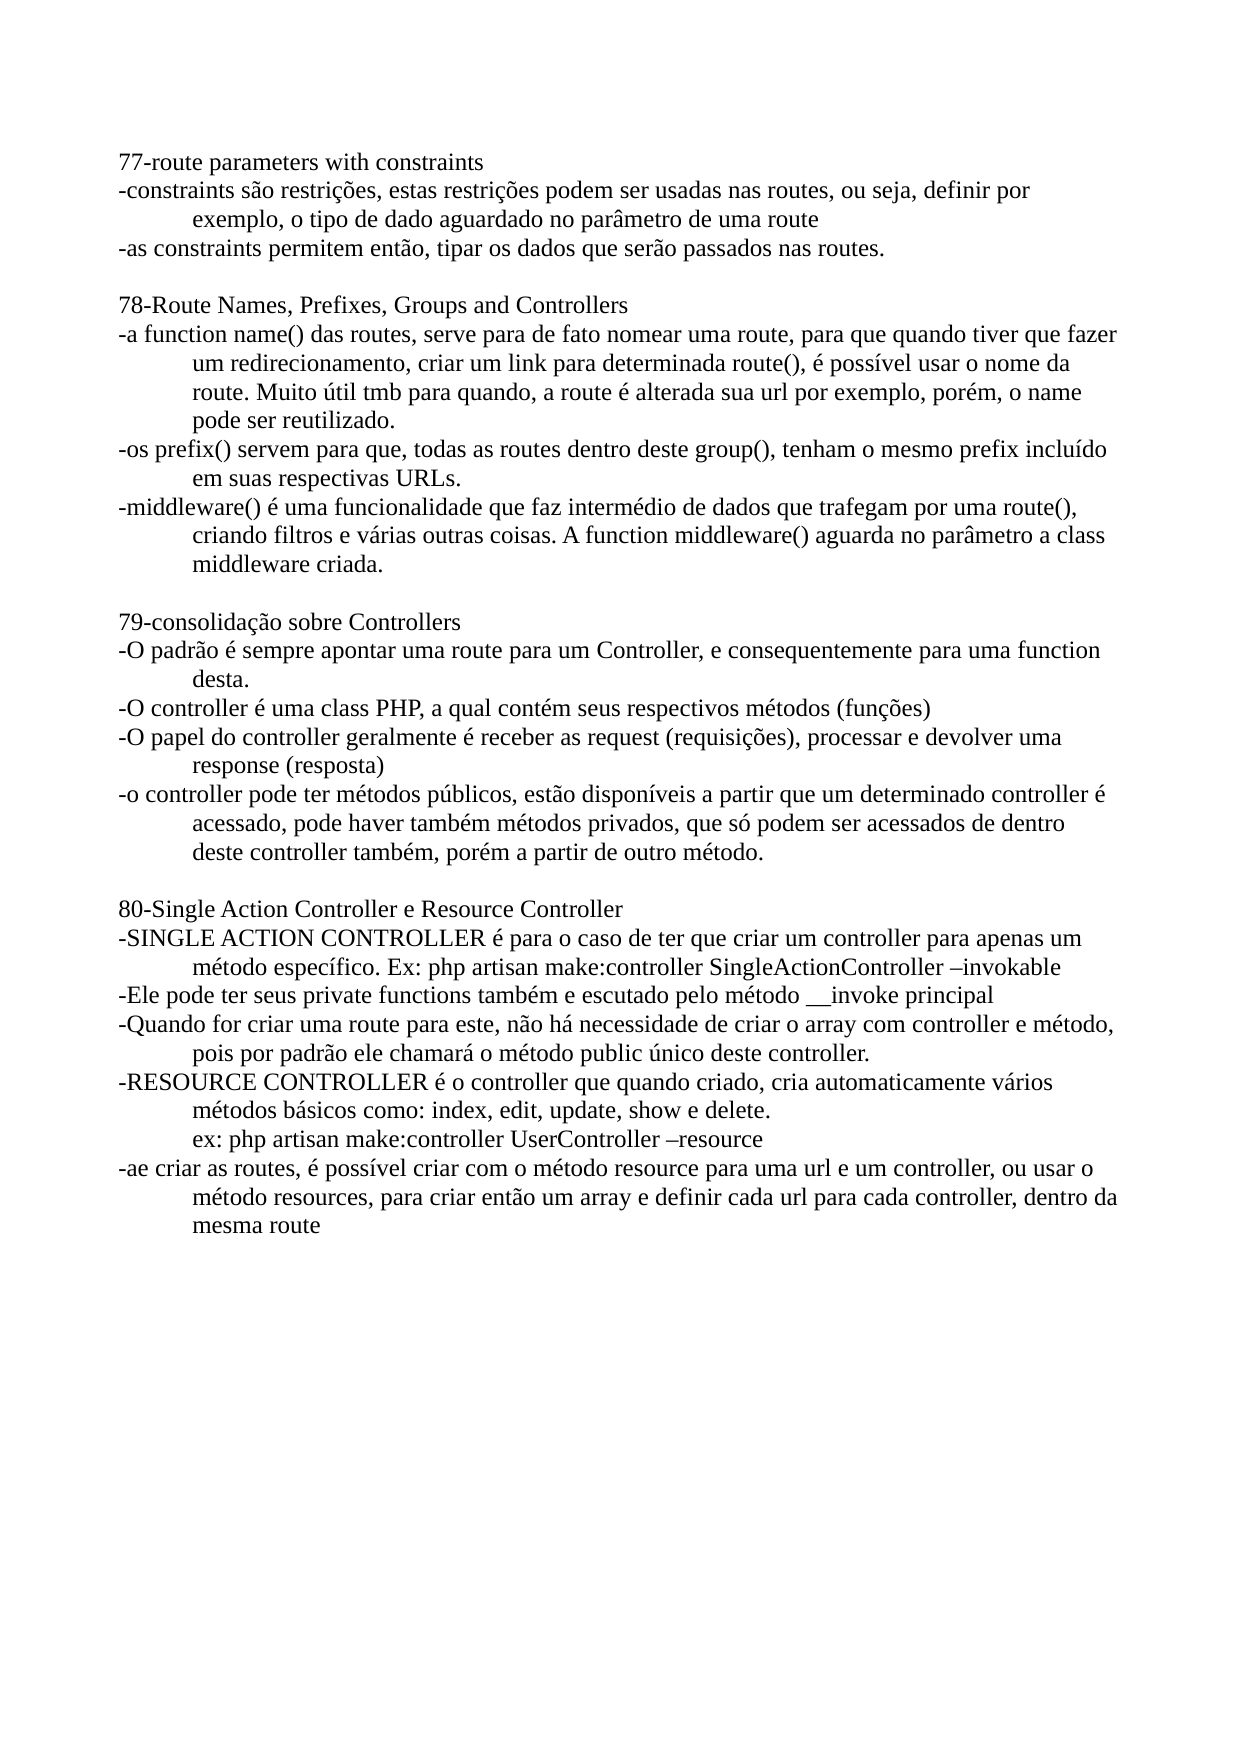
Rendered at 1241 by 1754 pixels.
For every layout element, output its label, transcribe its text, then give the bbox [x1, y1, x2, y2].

text -Ele pode ter seus private functions também e escutado pelo método __invoke principal [118, 981, 1122, 1009]
text 80-Single Action Controller e Resource Controller [118, 894, 1122, 923]
text -O controller é uma class PHP, a qual contém seus respectivos métodos (funções) [118, 693, 1122, 722]
text -RESOURCE CONTROLLER é o controller que quando criado, cria automaticamente vários métodos básicos como: index, edit, update, show e delete. [118, 1067, 1122, 1124]
text -o controller pode ter métodos públicos, estão disponíveis a partir que um determinado controller é acessado, pode haver também métodos privados, que só podem ser acessados de dentro deste controller também, porém a partir de outro método. [118, 779, 1122, 866]
text 79-consolidação sobre Controllers [118, 607, 1122, 636]
text -constraints são restrições, estas restrições podem ser usadas nas routes, ou seja, definir por exemplo, o tipo de dado aguardado no parâmetro de uma route [118, 176, 1122, 233]
text -O papel do controller geralmente é receber as request (requisições), processar e devolver uma response (resposta) [118, 722, 1122, 779]
text -os prefix() servem para que, todas as routes dentro deste group(), tenham o mesmo prefix incluído em suas respectivas URLs. [118, 434, 1122, 492]
text -middleware() é uma funcionalidade que faz intermédio de dados que trafegam por uma route(), criando filtros e várias outras coisas. A function middleware() aguarda no parâmetro a class middleware criada. [118, 492, 1122, 578]
text -O padrão é sempre apontar uma route para um Controller, e consequentemente para uma function desta. [118, 636, 1122, 693]
text -Quando for criar uma route para este, não há necessidade de criar o array com controller e método, pois por padrão ele chamará o método public único deste controller. [118, 1009, 1122, 1067]
text 77-route parameters with constraints [118, 147, 1122, 176]
text ex: php artisan make:controller UserController –resource [118, 1124, 1122, 1153]
text -a function name() das routes, serve para de fato nomear uma route, para que quando tiver que fazer um redirecionamento, criar um link para determinada route(), é possível usar o nome da route. Muito útil tmb para quando, a route é alterada sua url por exemplo, porém, o name pode ser reutilizado. [118, 319, 1122, 434]
text -ae criar as routes, é possível criar com o método resource para uma url e um controller, ou usar o método resources, para criar então um array e definir cada url para cada controller, dentro da mesma route [118, 1153, 1122, 1239]
text -as constraints permitem então, tipar os dados que serão passados nas routes. [118, 233, 1122, 262]
text -SINGLE ACTION CONTROLLER é para o caso de ter que criar um controller para apenas um método específico. Ex: php artisan make:controller SingleActionController –invokable [118, 923, 1122, 981]
text 78-Route Names, Prefixes, Groups and Controllers [118, 291, 1122, 319]
